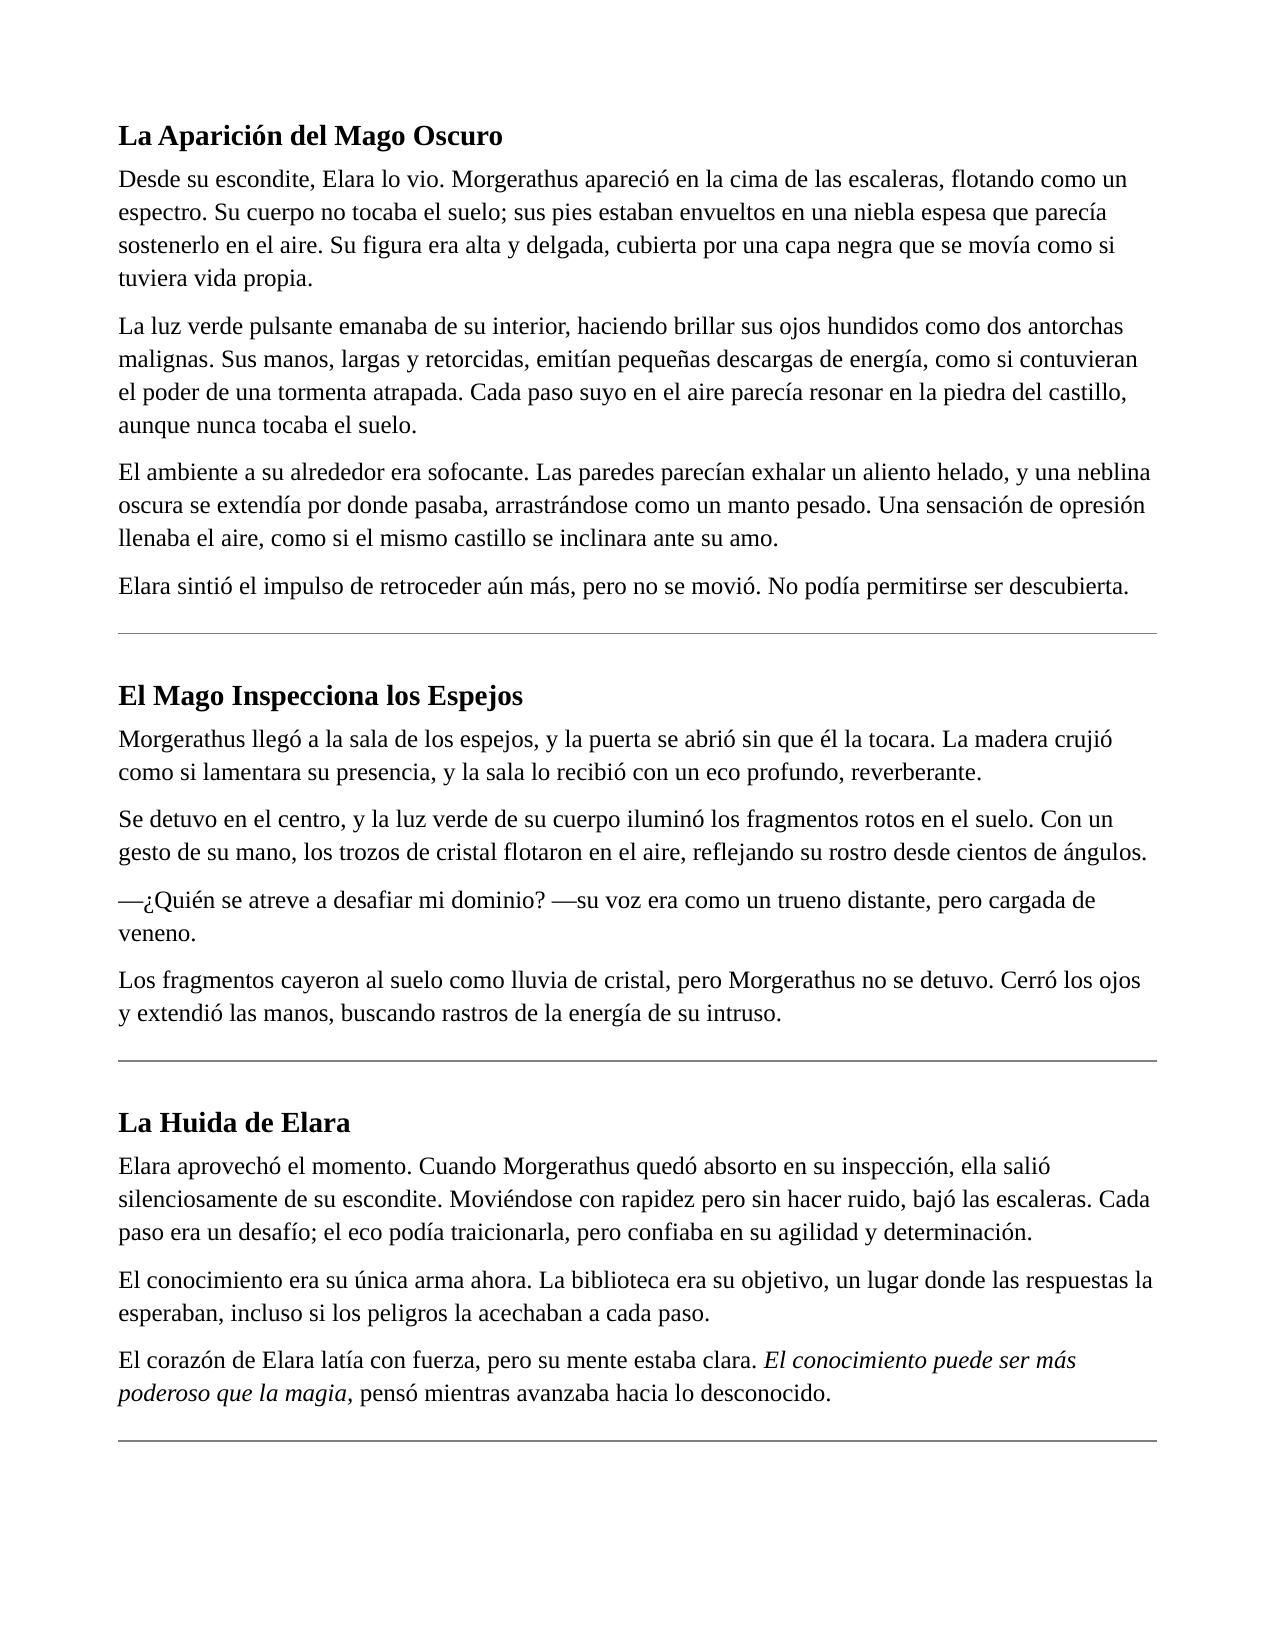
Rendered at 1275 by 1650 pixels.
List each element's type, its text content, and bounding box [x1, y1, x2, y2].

text Desde su escondite, Elara lo vio. Morgerathus apareció en la cima de las escaleras, flotando como un espectro. Su cuerpo no tocaba el suelo; sus pies estaban envueltos en una niebla espesa que parecía sostenerlo en el aire. Su figura era alta y delgada, cubierta por una capa negra que se movía como si tuviera vida propia. [118, 164, 1157, 292]
text La luz verde pulsante emanaba de su interior, haciendo brillar sus ojos hundidos como dos antorchas malignas. Sus manos, largas y retorcidas, emitían pequeñas descargas de energía, como si contuvieran el poder de una tormenta atrapada. Cada paso suyo en el aire parecía resonar en la piedra del castillo, aunque nunca tocaba el suelo. [118, 311, 1157, 439]
subtitle La Huida de Elara [118, 1105, 1157, 1138]
text Los fragmentos cayeron al suelo como lluvia de cristal, pero Morgerathus no se detuvo. Cerró los ojos y extendió las manos, buscando rastros de la energía de su intruso. [118, 966, 1157, 1027]
text Morgerathus llegó a la sala de los espejos, y la puerta se abrió sin que él la tocara. La madera crujió como si lamentara su presencia, y la sala lo recibió con un eco profundo, reverberante. [118, 724, 1157, 785]
text —¿Quién se atreve a desafiar mi dominio? —su voz era como un trueno distante, pero cargada de veneno. [118, 885, 1157, 947]
text Elara aprovechó el momento. Cuando Morgerathus quedó absorto en su inspección, ella salió silenciosamente de su escondite. Moviéndose con rapidez pero sin hacer ruido, bajó las escaleras. Cada paso era un desafío; el eco podía traicionarla, pero confiaba en su agilidad y determinación. [118, 1151, 1157, 1246]
text El ambiente a su alrededor era sofocante. Las paredes parecían exhalar un aliento helado, y una neblina oscura se extendía por donde pasaba, arrastrándose como un manto pesado. Una sensación de opresión llenaba el aire, como si el mismo castillo se inclinara ante su amo. [118, 457, 1157, 552]
subtitle El Mago Inspecciona los Espejos [118, 678, 1157, 711]
text Se detuvo en el centro, y la luz verde de su cuerpo iluminó los fragmentos rotos en el suelo. Con un gesto de su mano, los trozos de cristal flotaron en el aire, reflejando su rostro desde cientos de ángulos. [118, 804, 1157, 866]
text El corazón de Elara latía con fuerza, pero su mente estaba clara. El conocimiento puede ser más poderoso que la magia, pensó mientras avanzaba hacia lo desconocido. [118, 1345, 1157, 1407]
text Elara sintió el impulso de retroceder aún más, pero no se movió. No podía permitirse ser descubierta. [118, 571, 1157, 600]
text El conocimiento era su única arma ahora. La biblioteca era su objetivo, un lugar donde las respuestas la esperaban, incluso si los peligros la acechaban a cada paso. [118, 1265, 1157, 1326]
subtitle La Aparición del Mago Oscuro [118, 118, 1157, 152]
